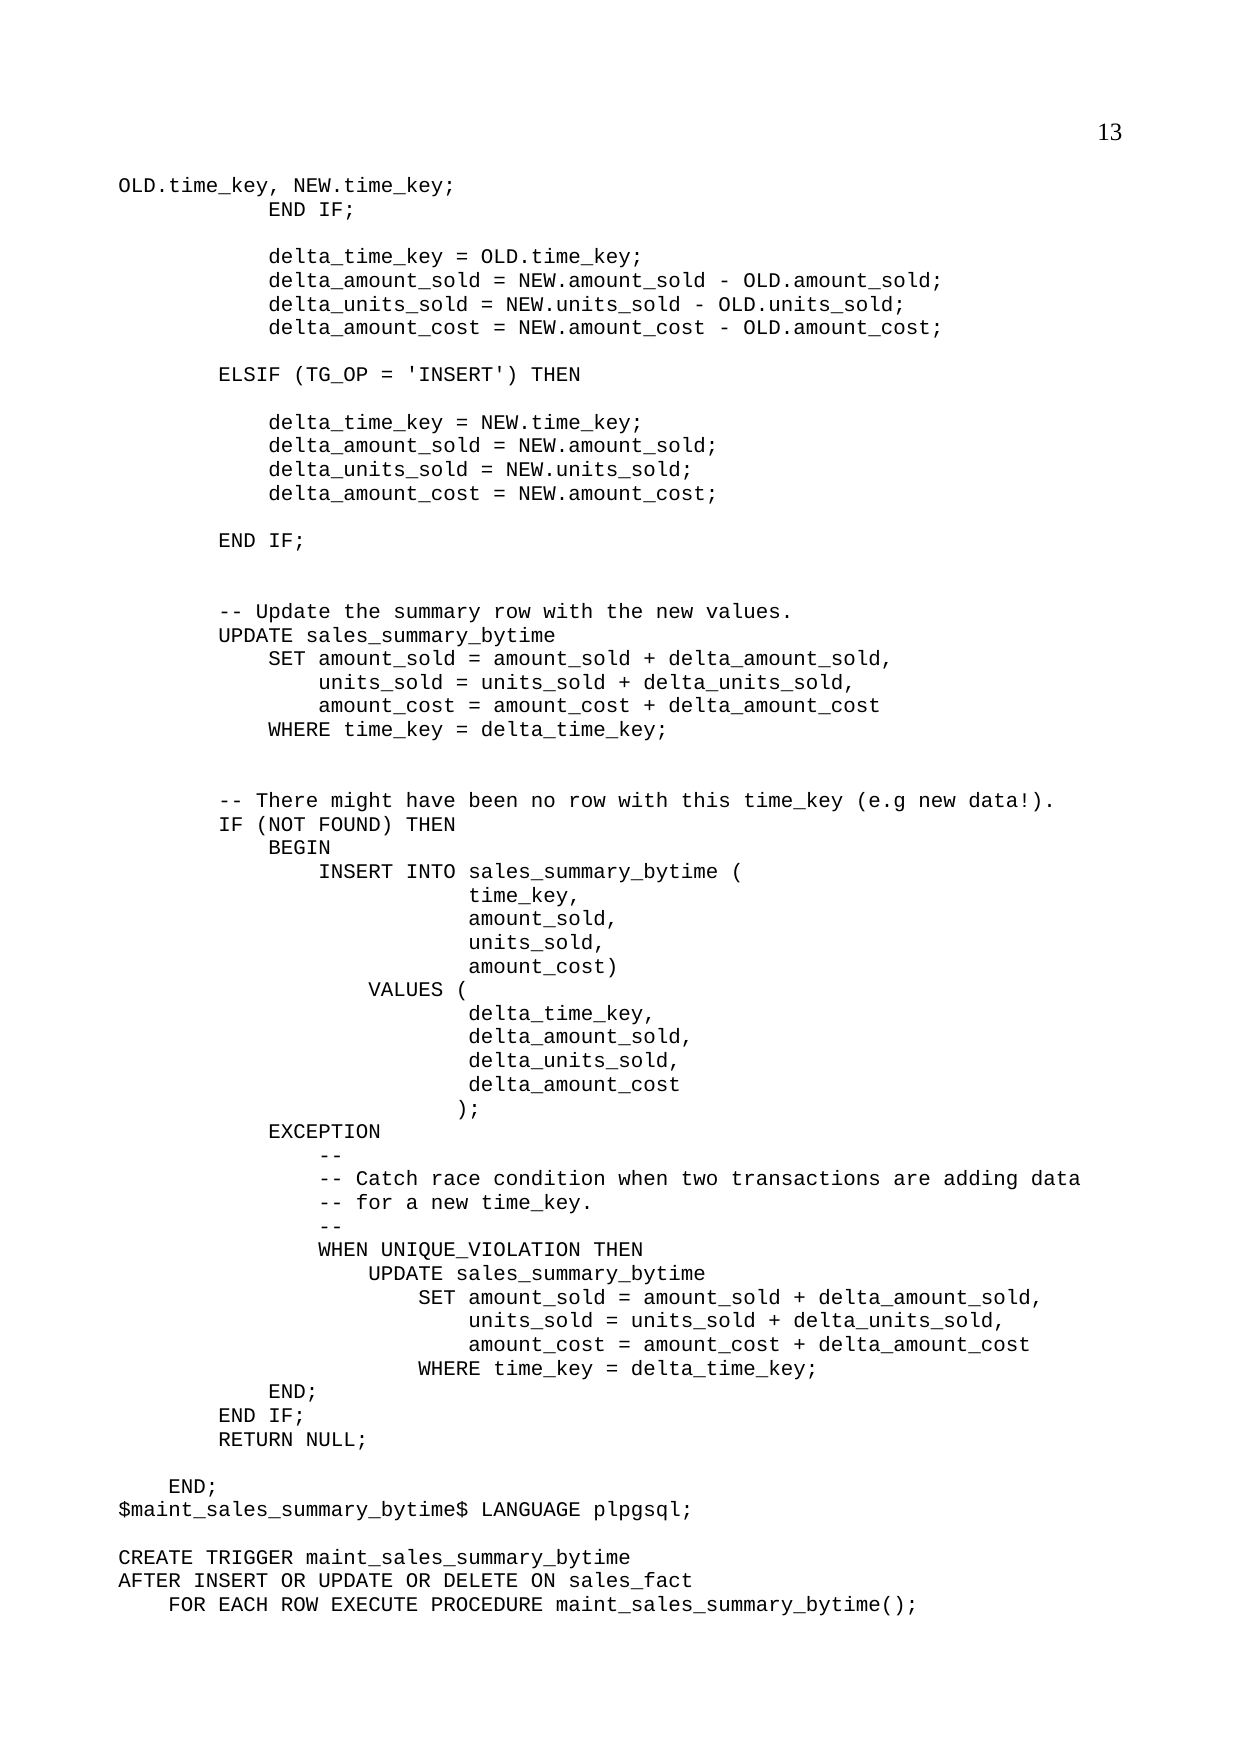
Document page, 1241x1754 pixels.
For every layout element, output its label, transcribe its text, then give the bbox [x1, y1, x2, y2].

text UPDATE sales_summary_bytime [118, 1263, 1122, 1287]
text WHEN UNIQUE_VIOLATION THEN [118, 1239, 1122, 1263]
text units_sold = units_sold + delta_units_sold, [118, 1310, 1122, 1334]
text WHERE time_key = delta_time_key; [118, 719, 1122, 743]
text units_sold = units_sold + delta_units_sold, [118, 672, 1122, 696]
text VALUES ( [118, 979, 1122, 1003]
text $maint_sales_summary_bytime$ LANGUAGE plpgsql; [118, 1499, 1122, 1523]
text BEGIN [118, 837, 1122, 861]
text amount_cost = amount_cost + delta_amount_cost [118, 696, 1122, 719]
text delta_time_key = OLD.time_key; [118, 246, 1122, 270]
text delta_amount_cost = NEW.amount_cost - OLD.amount_cost; [118, 317, 1122, 341]
text -- [118, 1145, 1122, 1168]
text -- Update the summary row with the new values. [118, 601, 1122, 624]
text amount_cost = amount_cost + delta_amount_cost [118, 1334, 1122, 1358]
text -- [118, 1216, 1122, 1239]
text time_key, [118, 885, 1122, 908]
text delta_amount_sold, [118, 1027, 1122, 1050]
text END IF; [118, 530, 1122, 554]
text AFTER INSERT OR UPDATE OR DELETE ON sales_fact [118, 1570, 1122, 1594]
text -- Catch race condition when two transactions are adding data [118, 1168, 1122, 1192]
text delta_units_sold = NEW.units_sold - OLD.units_sold; [118, 293, 1122, 317]
text IF (NOT FOUND) THEN [118, 814, 1122, 837]
text RETURN NULL; [118, 1428, 1122, 1452]
text delta_amount_sold = NEW.amount_sold; [118, 435, 1122, 459]
text ); [118, 1097, 1122, 1121]
text END IF; [118, 1405, 1122, 1428]
text SET amount_sold = amount_sold + delta_amount_sold, [118, 1287, 1122, 1310]
text -- for a new time_key. [118, 1192, 1122, 1216]
text WHERE time_key = delta_time_key; [118, 1358, 1122, 1381]
text amount_sold, [118, 908, 1122, 932]
text SET amount_sold = amount_sold + delta_amount_sold, [118, 648, 1122, 672]
text CREATE TRIGGER maint_sales_summary_bytime [118, 1547, 1122, 1570]
text delta_amount_cost = NEW.amount_cost; [118, 483, 1122, 506]
text delta_amount_cost [118, 1074, 1122, 1097]
text ELSIF (TG_OP = 'INSERT') THEN [118, 364, 1122, 388]
text OLD.time_key, NEW.time_key; [118, 175, 1122, 199]
text END; [118, 1476, 1122, 1499]
text INSERT INTO sales_summary_bytime ( [118, 861, 1122, 885]
text delta_units_sold = NEW.units_sold; [118, 459, 1122, 483]
text units_sold, [118, 932, 1122, 956]
text amount_cost) [118, 956, 1122, 979]
text -- There might have been no row with this time_key (e.g new data!). [118, 790, 1122, 814]
text FOR EACH ROW EXECUTE PROCEDURE maint_sales_summary_bytime(); [118, 1594, 1122, 1618]
text delta_units_sold, [118, 1050, 1122, 1074]
text EXCEPTION [118, 1121, 1122, 1145]
text delta_time_key = NEW.time_key; [118, 412, 1122, 435]
text UPDATE sales_summary_bytime [118, 624, 1122, 648]
text END; [118, 1381, 1122, 1405]
text delta_time_key, [118, 1003, 1122, 1027]
text delta_amount_sold = NEW.amount_sold - OLD.amount_sold; [118, 270, 1122, 293]
text END IF; [118, 199, 1122, 223]
